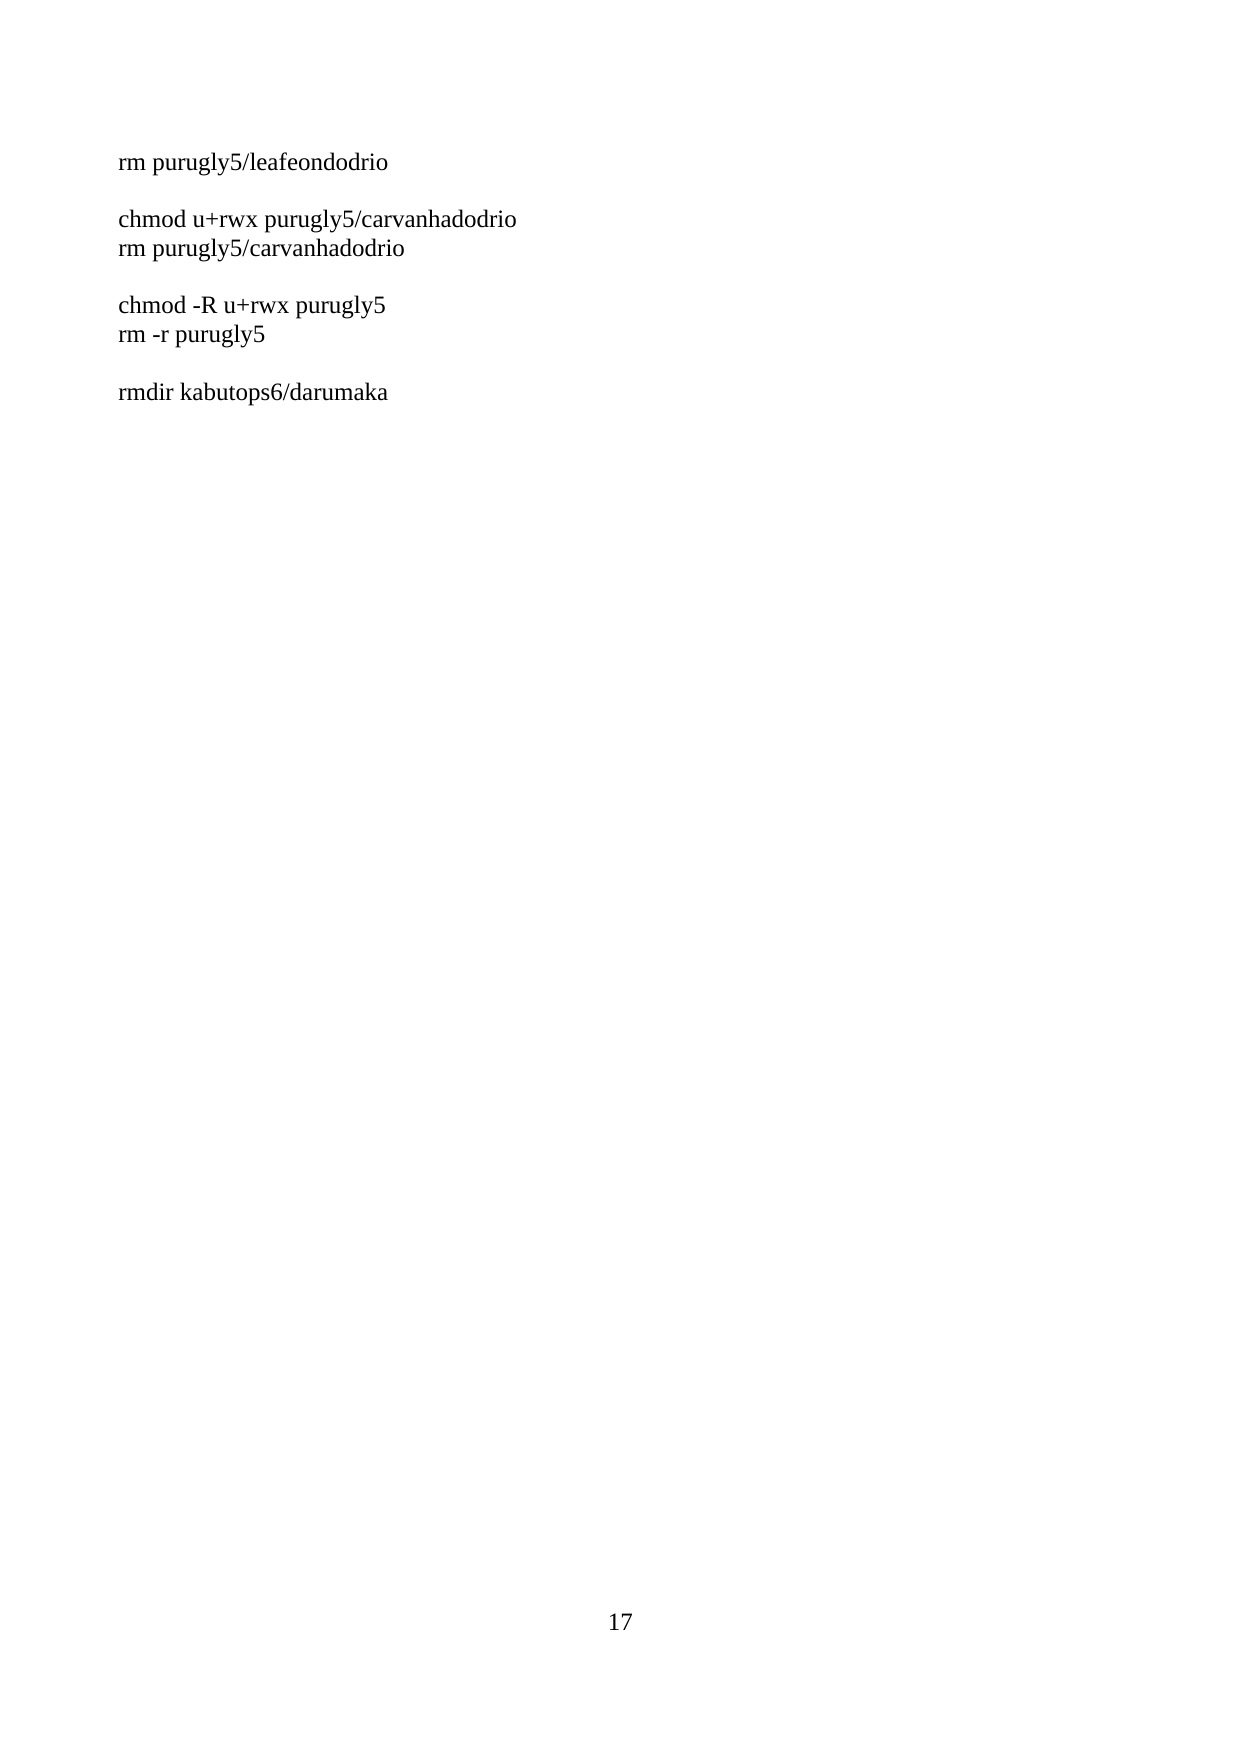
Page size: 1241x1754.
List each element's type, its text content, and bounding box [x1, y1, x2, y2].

text rmdir kabutops6/darumaka [118, 377, 1122, 406]
text chmod -R u+rwx purugly5 [118, 291, 1122, 319]
text chmod u+rwx purugly5/carvanhadodrio [118, 204, 1122, 233]
text rm purugly5/carvanhadodrio [118, 233, 1122, 262]
text rm purugly5/leafeondodrio [118, 147, 1122, 176]
text rm -r purugly5 [118, 319, 1122, 348]
